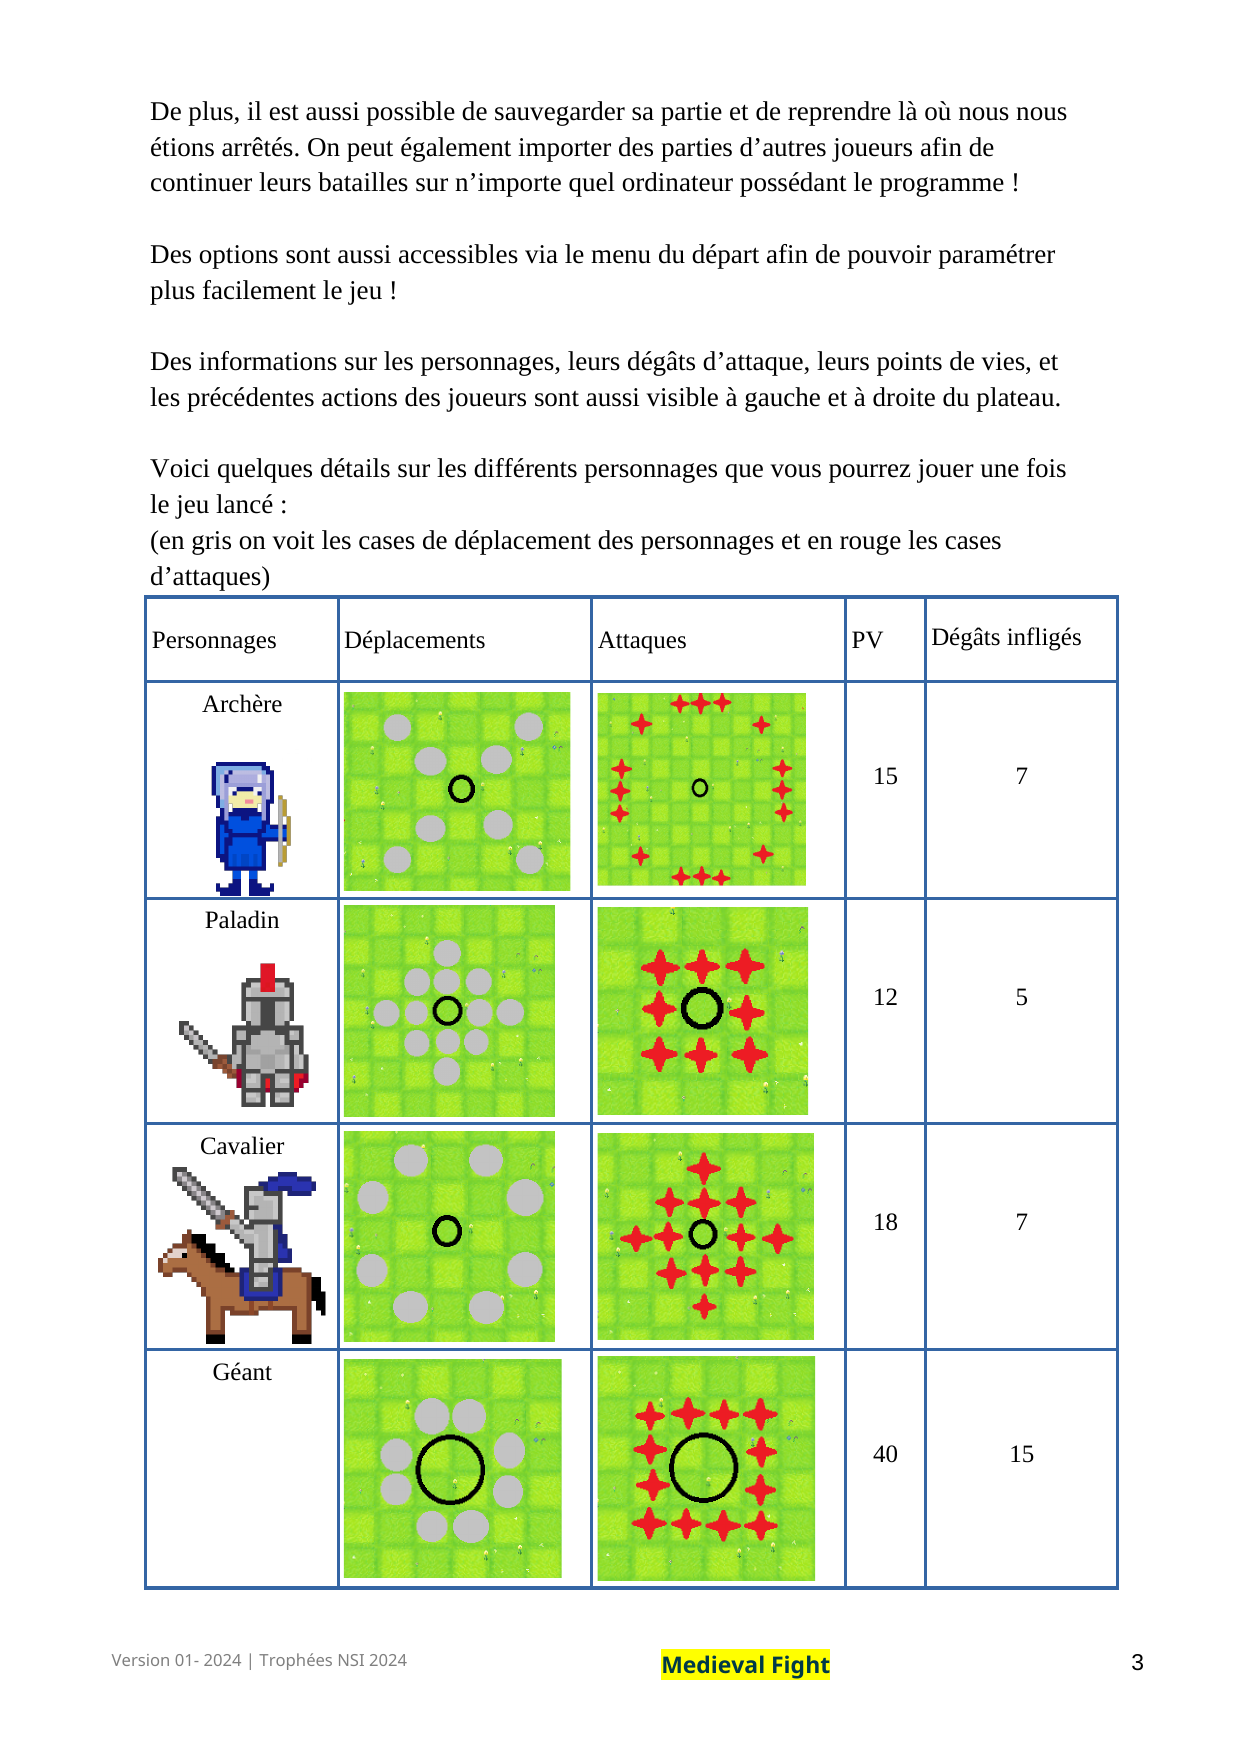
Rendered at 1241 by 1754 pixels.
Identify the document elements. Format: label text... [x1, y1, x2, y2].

table_cell [593, 1351, 844, 1586]
picture [343, 1131, 555, 1342]
table_cell [340, 1351, 590, 1586]
picture [597, 907, 809, 1115]
table_cell Cavalier [147, 1125, 337, 1162]
table_cell [147, 1344, 337, 1348]
picture [597, 1356, 816, 1581]
table_cell Géant [147, 1351, 337, 1586]
table_cell 40 [847, 1351, 924, 1586]
table_cell [340, 683, 590, 897]
text Des informations sur les personnages, leurs dégâts d’attaque, leurs points de vies, et les précédentes actions des joueurs sont aussi visible à gauche et à droite du plateau. [150, 345, 1090, 412]
table_cell 15 [847, 683, 924, 897]
table_header Déplacements [340, 599, 590, 680]
picture [597, 693, 806, 886]
table_cell 15 [927, 1351, 1116, 1586]
table_cell Archère [147, 683, 337, 897]
picture [597, 1133, 814, 1340]
table_header Dégâts infligés [927, 599, 1116, 680]
text De plus, il est aussi possible de sauvegarder sa partie et de reprendre là où nous nous étions arrêtés. On peut également importer des parties d’autres joueurs afin de continuer leurs batailles sur n’importe quel ordinateur possédant le programme ! [150, 95, 1090, 198]
table_cell [593, 683, 844, 897]
table_cell [593, 1125, 844, 1348]
table_cell [340, 1125, 590, 1348]
table_cell 18 [847, 1125, 924, 1348]
table_cell 5 [927, 900, 1116, 1122]
text Des options sont aussi accessibles via le menu du départ afin de pouvoir paramétrer plus facilement le jeu ! [150, 238, 1090, 305]
picture [155, 945, 337, 1126]
picture [343, 1359, 562, 1578]
picture [153, 1162, 335, 1344]
table_cell [593, 900, 844, 1122]
table_cell [147, 1163, 153, 1343]
text Voici quelques détails sur les différents personnages que vous pourrez jouer une fois le jeu lancé : [150, 452, 1090, 519]
table_cell 12 [847, 900, 924, 1122]
table_header Attaques [593, 599, 844, 680]
table_cell [340, 900, 590, 1122]
text (en gris on voit les cases de déplacement des personnages et en rouge les cases d’attaques) [150, 524, 1090, 591]
table_cell 7 [927, 683, 1116, 897]
picture [343, 905, 555, 1117]
table_cell Paladin [147, 904, 337, 1122]
picture [343, 692, 571, 891]
table_header PV [847, 599, 924, 680]
picture [170, 745, 328, 904]
table_cell 7 [927, 1125, 1116, 1348]
table_header Personnages [147, 599, 337, 680]
